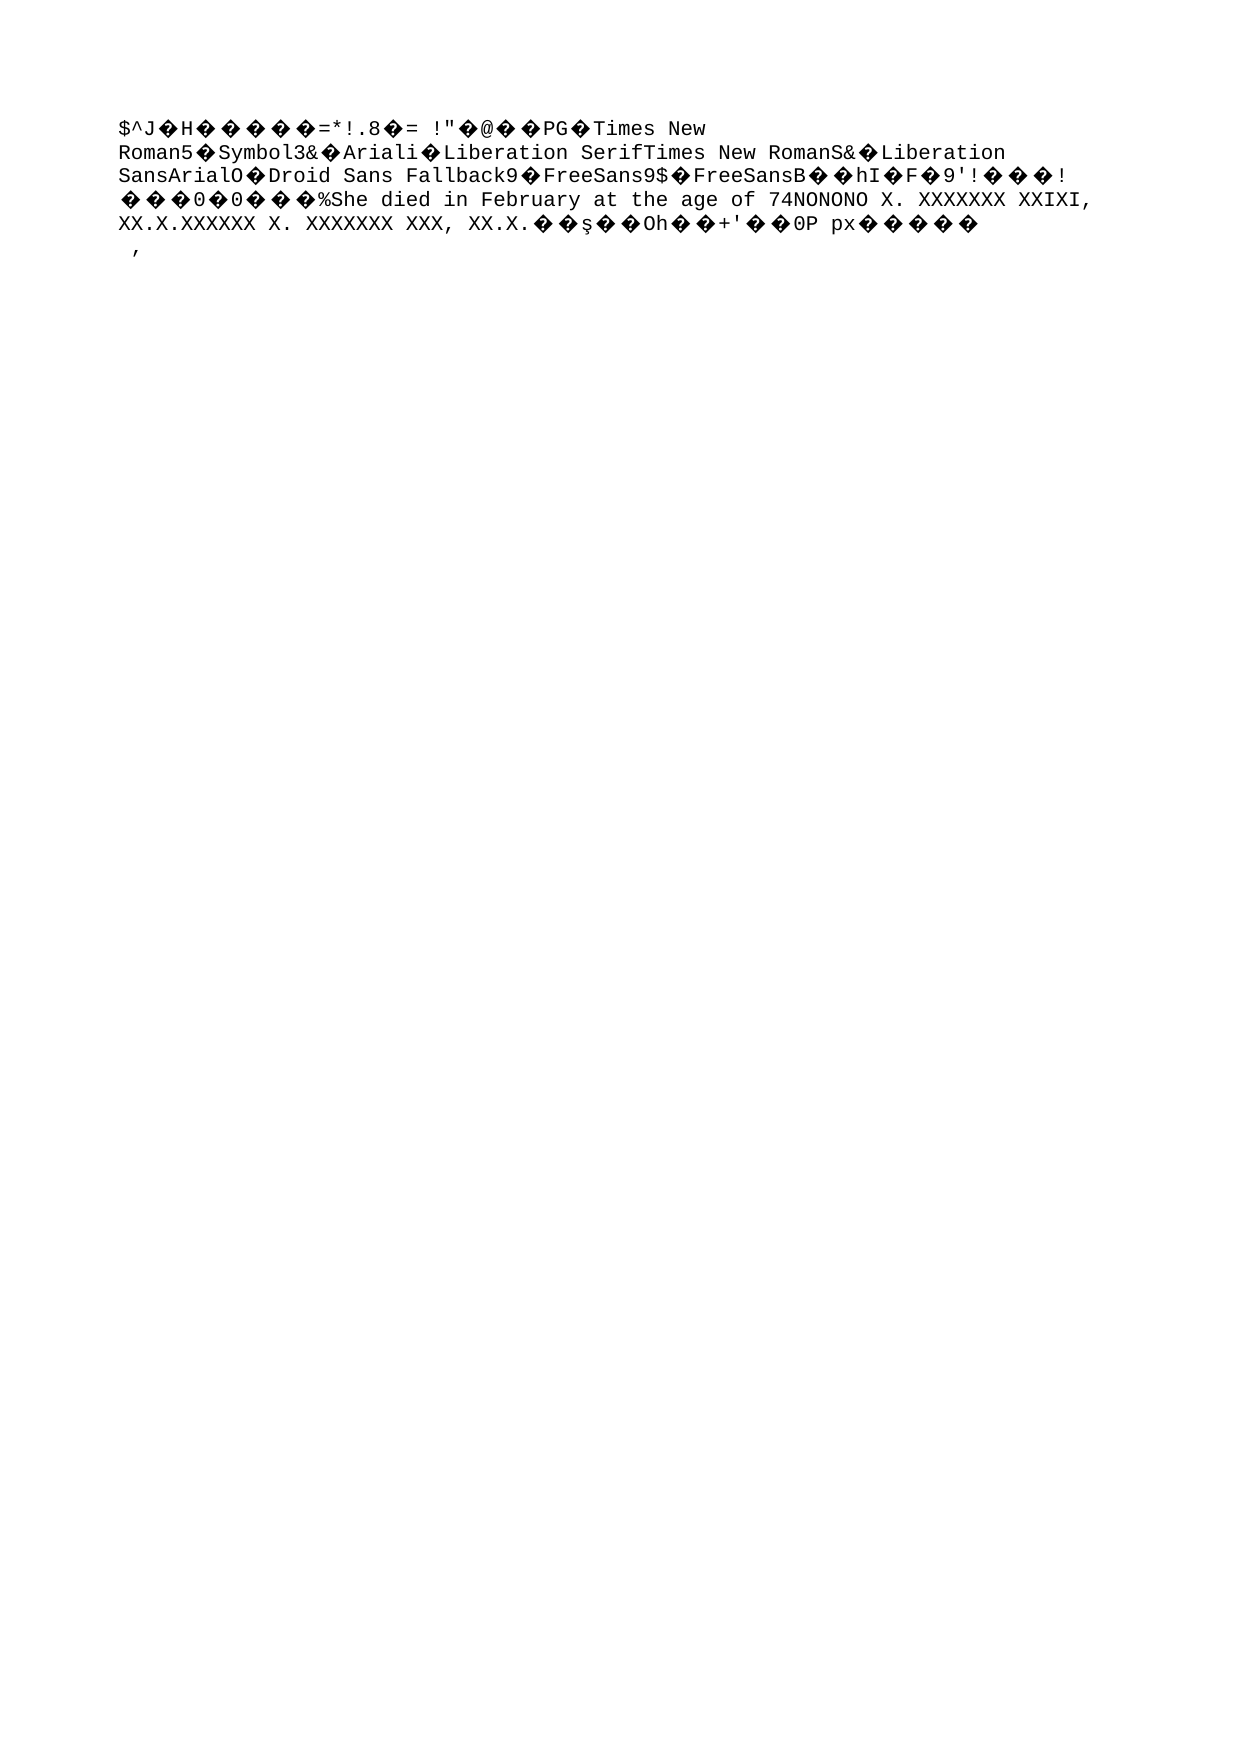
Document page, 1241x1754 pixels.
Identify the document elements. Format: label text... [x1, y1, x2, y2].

text , [118, 236, 1122, 260]
text $^J�H�����=*!.8�= !"�@��PG�Times New Roman5�Symbol3&�Ariali�Liberation SerifTimes New RomanS&�Liberation SansArialO�Droid Sans Fallback9�FreeSans9$�FreeSansB��hI�F�9'!���!���0�0���%She died in February at the age of 74NONONO X. XXXXXXX XXIXI, XX.X.XXXXXX X. XXXXXXX XXX, XX.X.��ş��Oh��+'��0P px����� [118, 118, 1122, 236]
